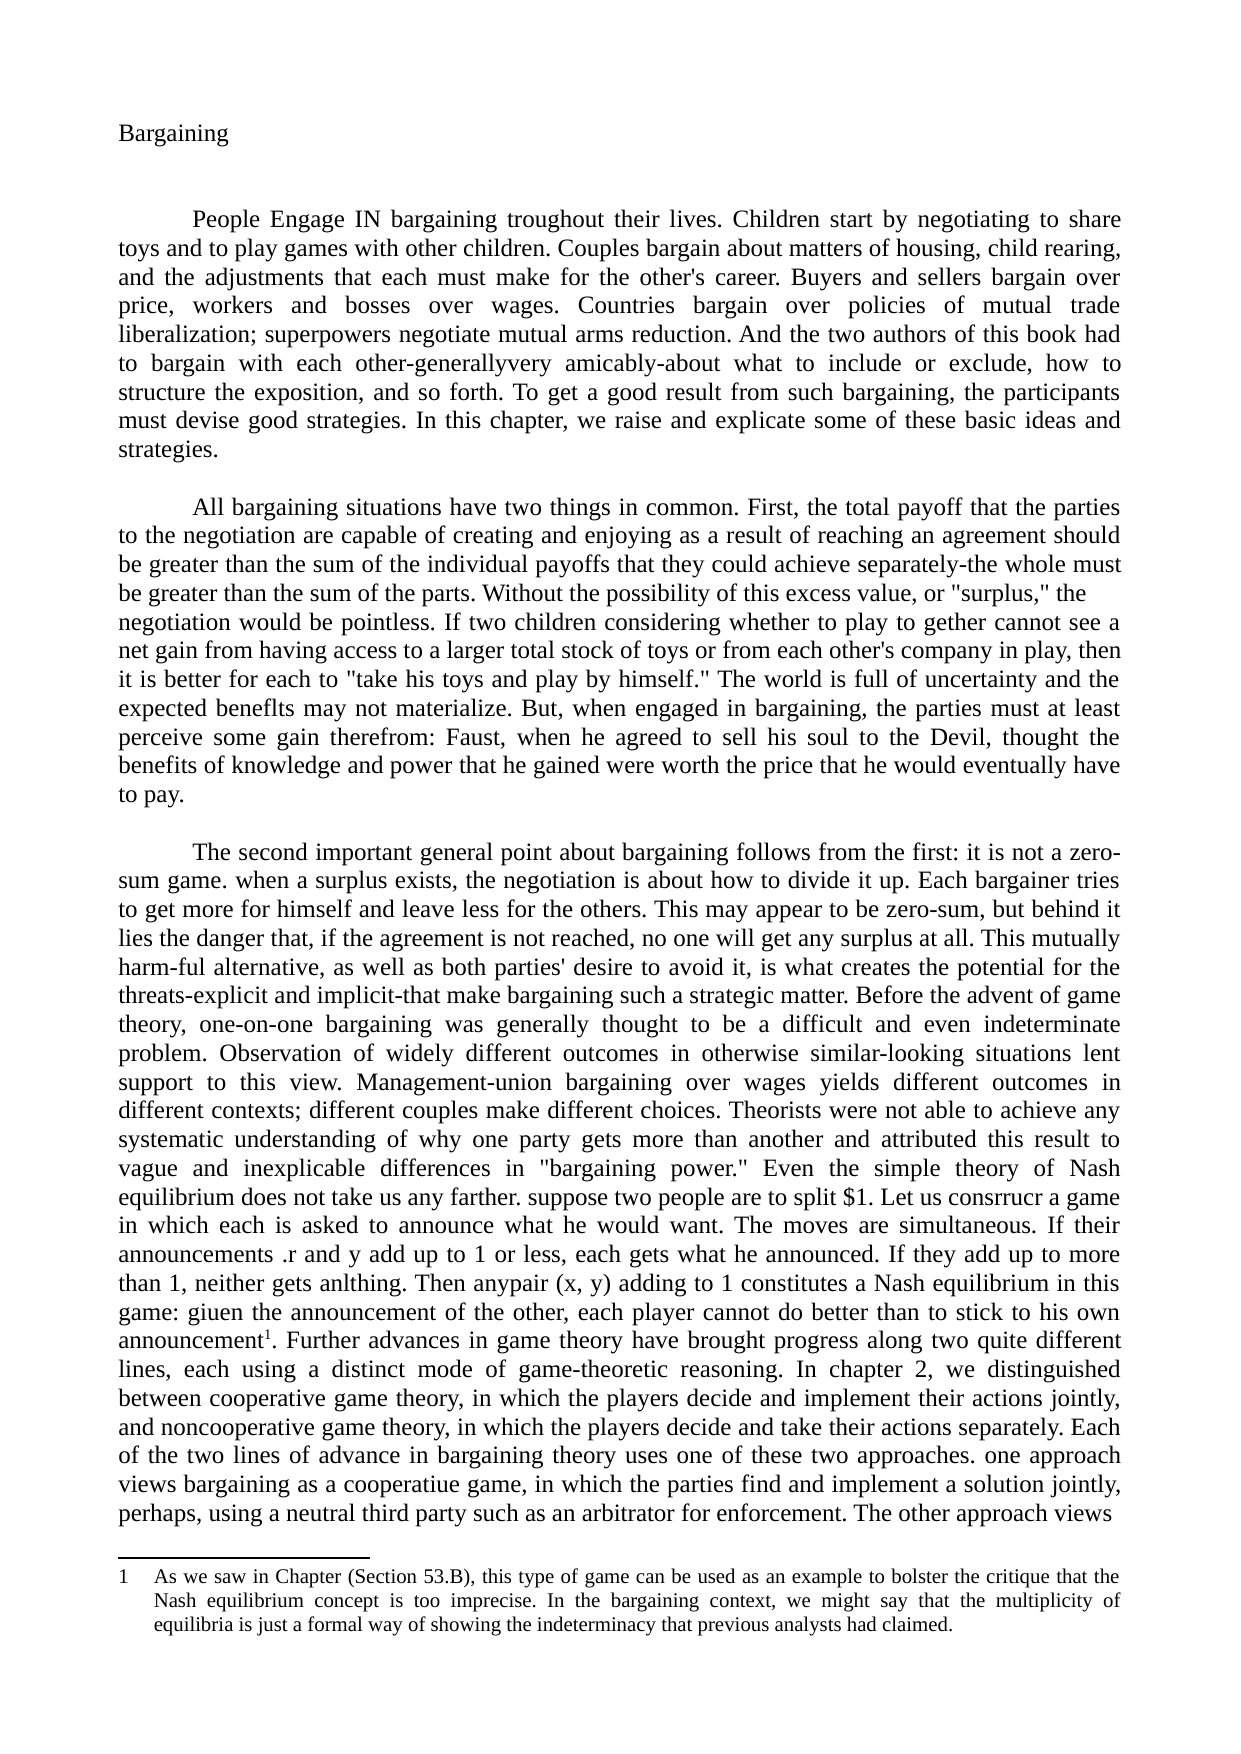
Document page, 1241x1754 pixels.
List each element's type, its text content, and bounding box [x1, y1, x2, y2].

text The second important general point about bargaining follows from the first: it is not a zero-sum game. when a surplus exists, the negotiation is about how to divide it up. Each bargainer tries to get more for himself and leave less for the others. This may appear to be zero-sum, but behind it lies the danger that, if the agreement is not reached, no one will get any surplus at all. This mutually harm-ful alternative, as well as both parties' desire to avoid it, is what creates the potential for the threats-explicit and implicit-that make bargaining such a strategic matter. Before the advent of game theory, one-on-one bargaining was generally thought to be a difficult and even indeterminate problem. Observation of widely different outcomes in otherwise similar-looking situations lent support to this view. Management-union bargaining over wages yields different outcomes in different contexts; different couples make different choices. Theorists were not able to achieve any systematic understanding of why one party gets more than another and attributed this result to vague and inexplicable differences in "bargaining power." Even the simple theory of Nash equilibrium does not take us any farther. suppose two people are to split $1. Let us consrrucr a game in which each is asked to announce what he would want. The moves are simultaneous. If their announcements .r and y add up to 1 or less, each gets what he announced. If they add up to more than 1, neither gets anlthing. Then anypair (x, y) adding to 1 constitutes a Nash equilibrium in this game: giuen the announcement of the other, each player cannot do better than to stick to his own announcement. Further advances in game theory have brought progress along two quite different lines, each using a distinct mode of game-theoretic reasoning. In chapter 2, we distinguished between cooperative game theory, in which the players decide and implement their actions jointly, and noncooperative game theory, in which the players decide and take their actions separately. Each of the two lines of advance in bargaining theory uses one of these two approaches. one approach views bargaining as a cooperatiue game, in which the parties find and implement a solution jointly, perhaps, using a neutral third party such as an arbitrator for enforcement. The other approach views [118, 837, 1122, 1527]
text All bargaining situations have two things in common. First, the total payoff that the parties to the negotiation are capable of creating and enjoying as a result of reaching an agreement should be greater than the sum of the individual payoffs that they could achieve separately-the whole must be greater than the sum of the parts. Without the possibility of this excess value, or "surplus," the [118, 492, 1122, 607]
text As we saw in Chapter (Section 53.B), this type of game can be used as an example to bolster the critique that the Nash equilibrium concept is too imprecise. In the bargaining context, we might say that the multiplicity of equilibria is just a formal way of showing the indeterminacy that previous analysts had claimed. [118, 1564, 1122, 1636]
text People Engage IN bargaining troughout their lives. Children start by negotiating to share toys and to play games with other children. Couples bargain about matters of housing, child rearing, and the adjustments that each must make for the other's career. Buyers and sellers bargain over price, workers and bosses over wages. Countries bargain over policies of mutual trade liberalization; superpowers negotiate mutual arms reduction. And the two authors of this book had to bargain with each other-generallyvery amicably-about what to include or exclude, how to structure the exposition, and so forth. To get a good result from such bargaining, the participants must devise good strategies. In this chapter, we raise and explicate some of these basic ideas and strategies. [118, 204, 1122, 463]
text Bargaining [118, 118, 1122, 147]
text negotiation would be pointless. If two children considering whether to play to gether cannot see a net gain from having access to a larger total stock of toys or from each other's company in play, then it is better for each to "take his toys and play by himself." The world is full of uncertainty and the expected beneflts may not materialize. But, when engaged in bargaining, the parties must at least perceive some gain therefrom: Faust, when he agreed to sell his soul to the Devil, thought the benefits of knowledge and power that he gained were worth the price that he would eventually have to pay. [118, 607, 1122, 808]
